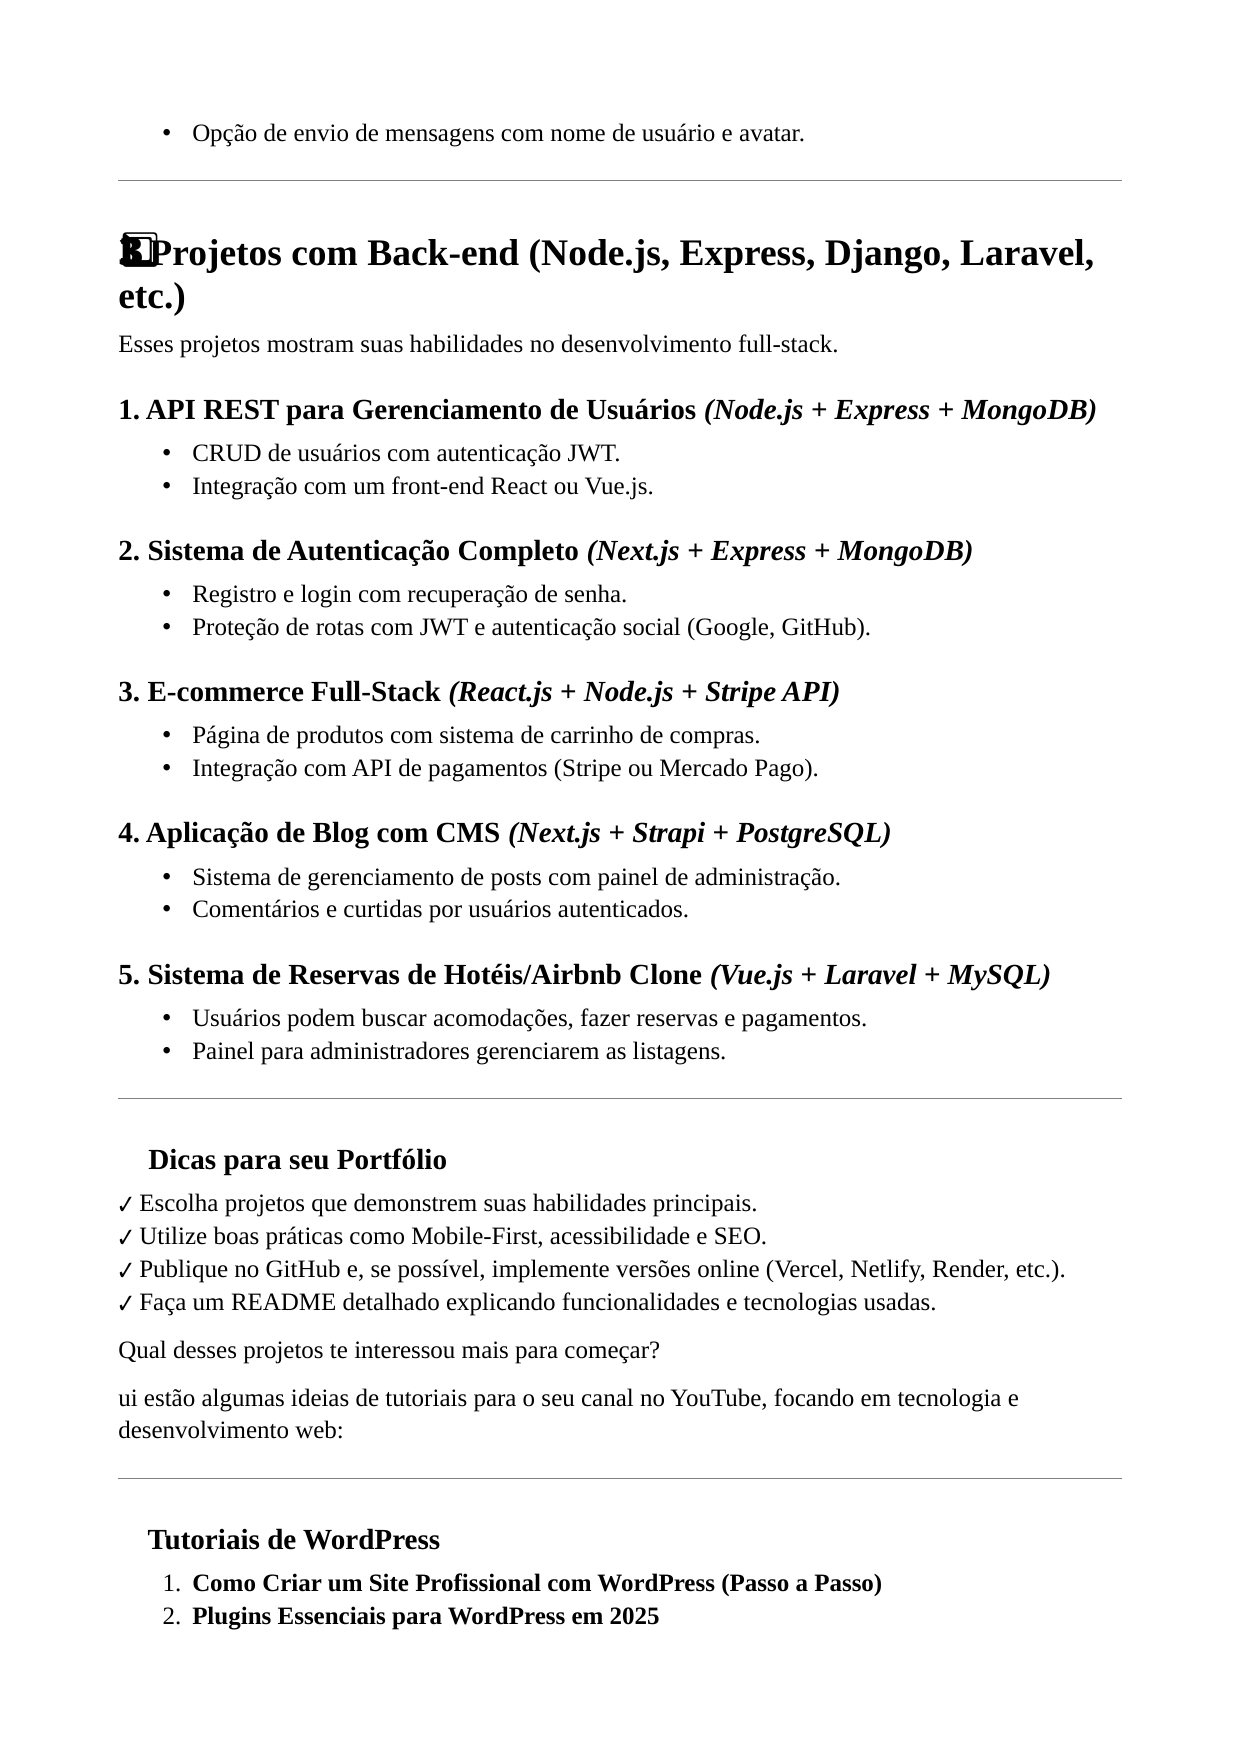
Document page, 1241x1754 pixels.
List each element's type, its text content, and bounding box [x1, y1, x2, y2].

list CRUD de usuários com autenticação JWT. [162, 438, 1122, 467]
list Página de produtos com sistema de carrinho de compras. [162, 720, 1122, 749]
list Proteção de rotas com JWT e autenticação social (Google, GitHub). [162, 612, 1122, 641]
subtitle 3. E-commerce Full-Stack (React.js + Node.js + Stripe API) [118, 674, 1122, 708]
list Painel para administradores gerenciarem as listagens. [162, 1036, 1122, 1064]
subtitle 3️⃣ Projetos com Back-end (Node.js, Express, Django, Laravel, etc.) [118, 231, 1122, 317]
list Plugins Essenciais para WordPress em 2025 [162, 1601, 1122, 1630]
text ✔ Escolha projetos que demonstrem suas habilidades principais. ✔ Utilize boas práticas como Mobile-First, acessibilidade e SEO. ✔ Publique no GitHub e, se possível, implemente versões online (Vercel, Netlify, Render, etc.). ✔ Faça um README detalhado explicando funcionalidades e tecnologias usadas. [118, 1188, 1122, 1316]
text Esses projetos mostram suas habilidades no desenvolvimento full-stack. [118, 329, 1122, 358]
list Sistema de gerenciamento de posts com painel de administração. [162, 862, 1122, 890]
text ui estão algumas ideias de tutoriais para o seu canal no YouTube, focando em tecnologia e desenvolvimento web: [118, 1383, 1122, 1444]
list Registro e login com recuperação de senha. [162, 579, 1122, 608]
text Qual desses projetos te interessou mais para começar? 🚀 [118, 1335, 1122, 1364]
list Comentários e curtidas por usuários autenticados. [162, 894, 1122, 923]
list Como Criar um Site Profissional com WordPress (Passo a Passo) [162, 1568, 1122, 1597]
list Opção de envio de mensagens com nome de usuário e avatar. [162, 118, 1122, 147]
list Usuários podem buscar acomodações, fazer reservas e pagamentos. [162, 1003, 1122, 1032]
subtitle 1. API REST para Gerenciamento de Usuários (Node.js + Express + MongoDB) [118, 392, 1122, 425]
subtitle 2. Sistema de Autenticação Completo (Next.js + Express + MongoDB) [118, 533, 1122, 567]
subtitle 📌 Tutoriais de WordPress [118, 1522, 1122, 1556]
list Integração com API de pagamentos (Stripe ou Mercado Pago). [162, 753, 1122, 782]
list Integração com um front-end React ou Vue.js. [162, 471, 1122, 499]
subtitle 4. Aplicação de Blog com CMS (Next.js + Strapi + PostgreSQL) [118, 816, 1122, 849]
subtitle 📌 Dicas para seu Portfólio [118, 1142, 1122, 1176]
subtitle 5. Sistema de Reservas de Hotéis/Airbnb Clone (Vue.js + Laravel + MySQL) [118, 957, 1122, 990]
